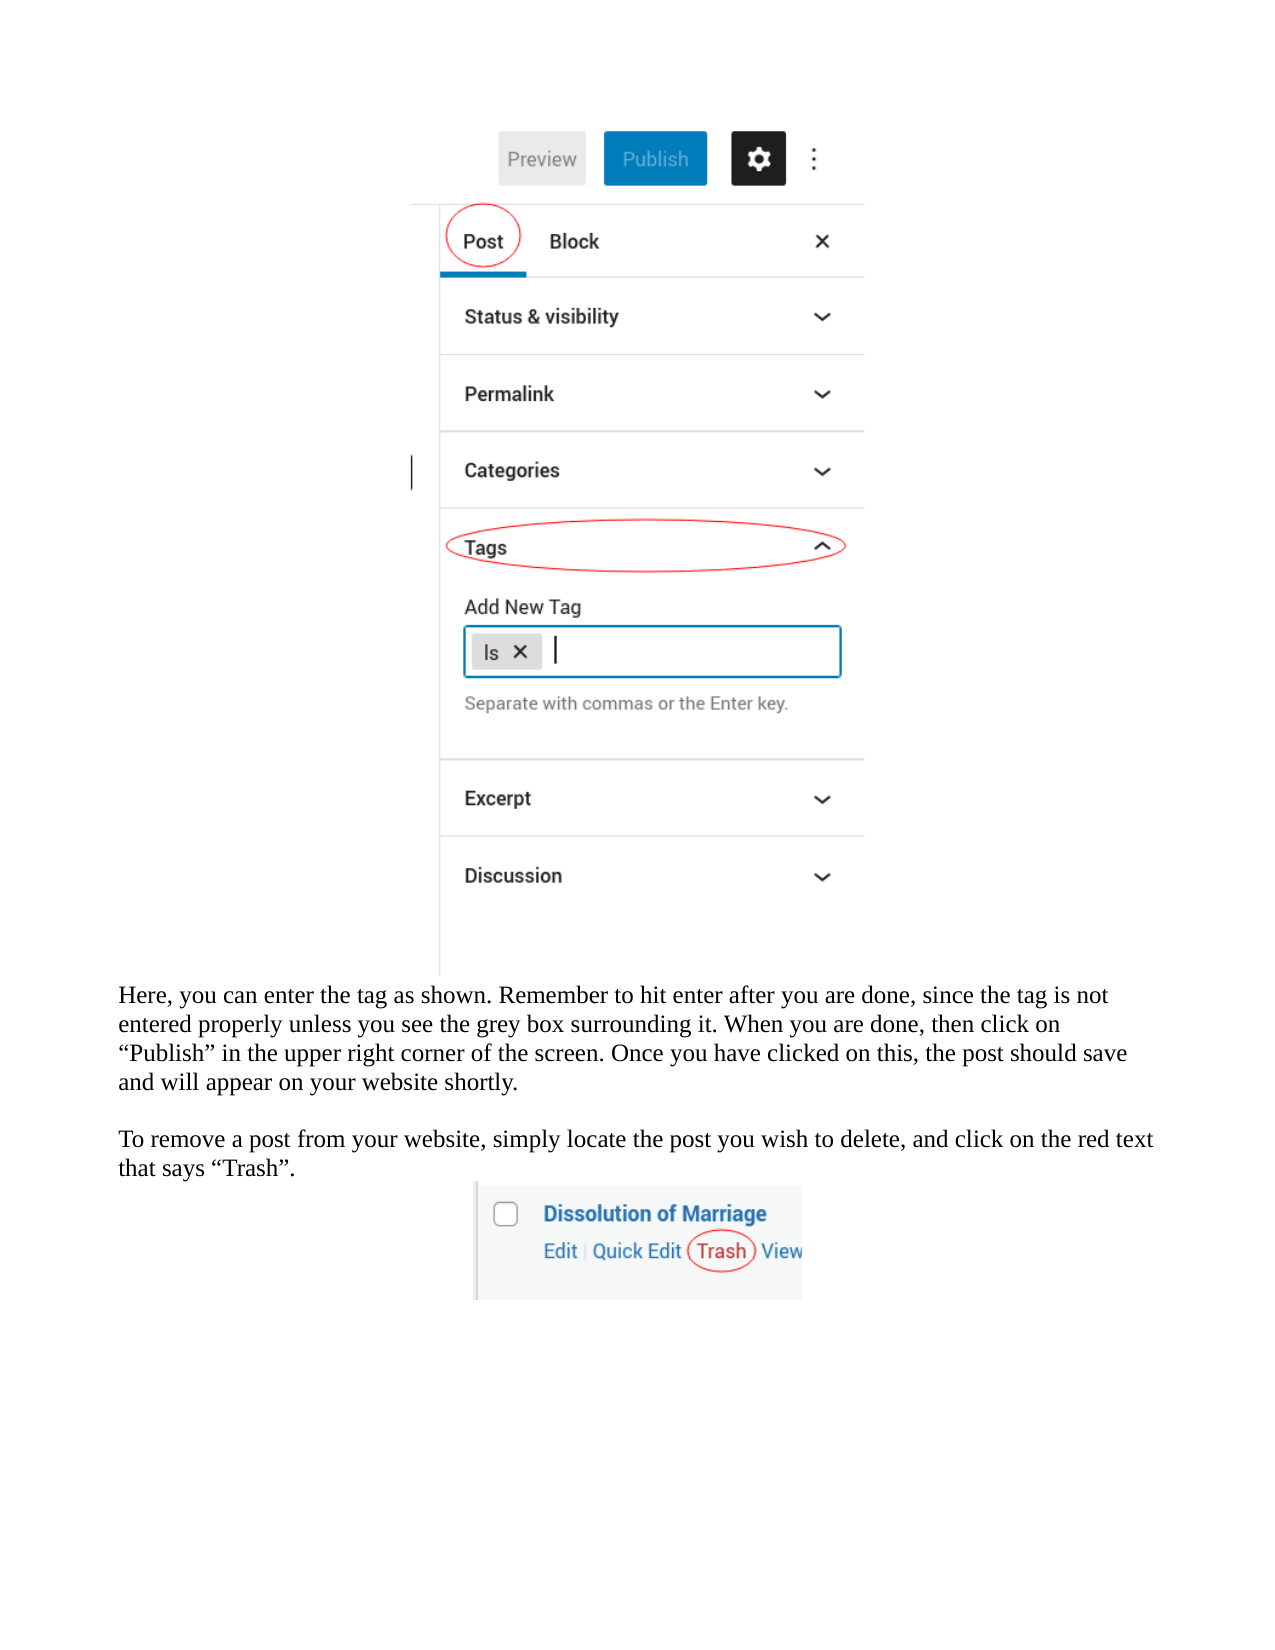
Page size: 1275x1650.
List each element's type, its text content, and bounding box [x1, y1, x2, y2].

picture [473, 1181, 803, 1300]
picture [410, 118, 865, 976]
text To remove a post from your website, simply locate the post you wish to delete, and click on the red text that says “Trash”. [118, 1124, 1157, 1182]
text Here, you can enter the tag as shown. Remember to hit enter after you are done, since the tag is not entered properly unless you see the grey box surrounding it. When you are done, then click on “Publish” in the upper right corner of the screen. Once you have clicked on this, the post should save and will appear on your website shortly. [118, 981, 1157, 1096]
